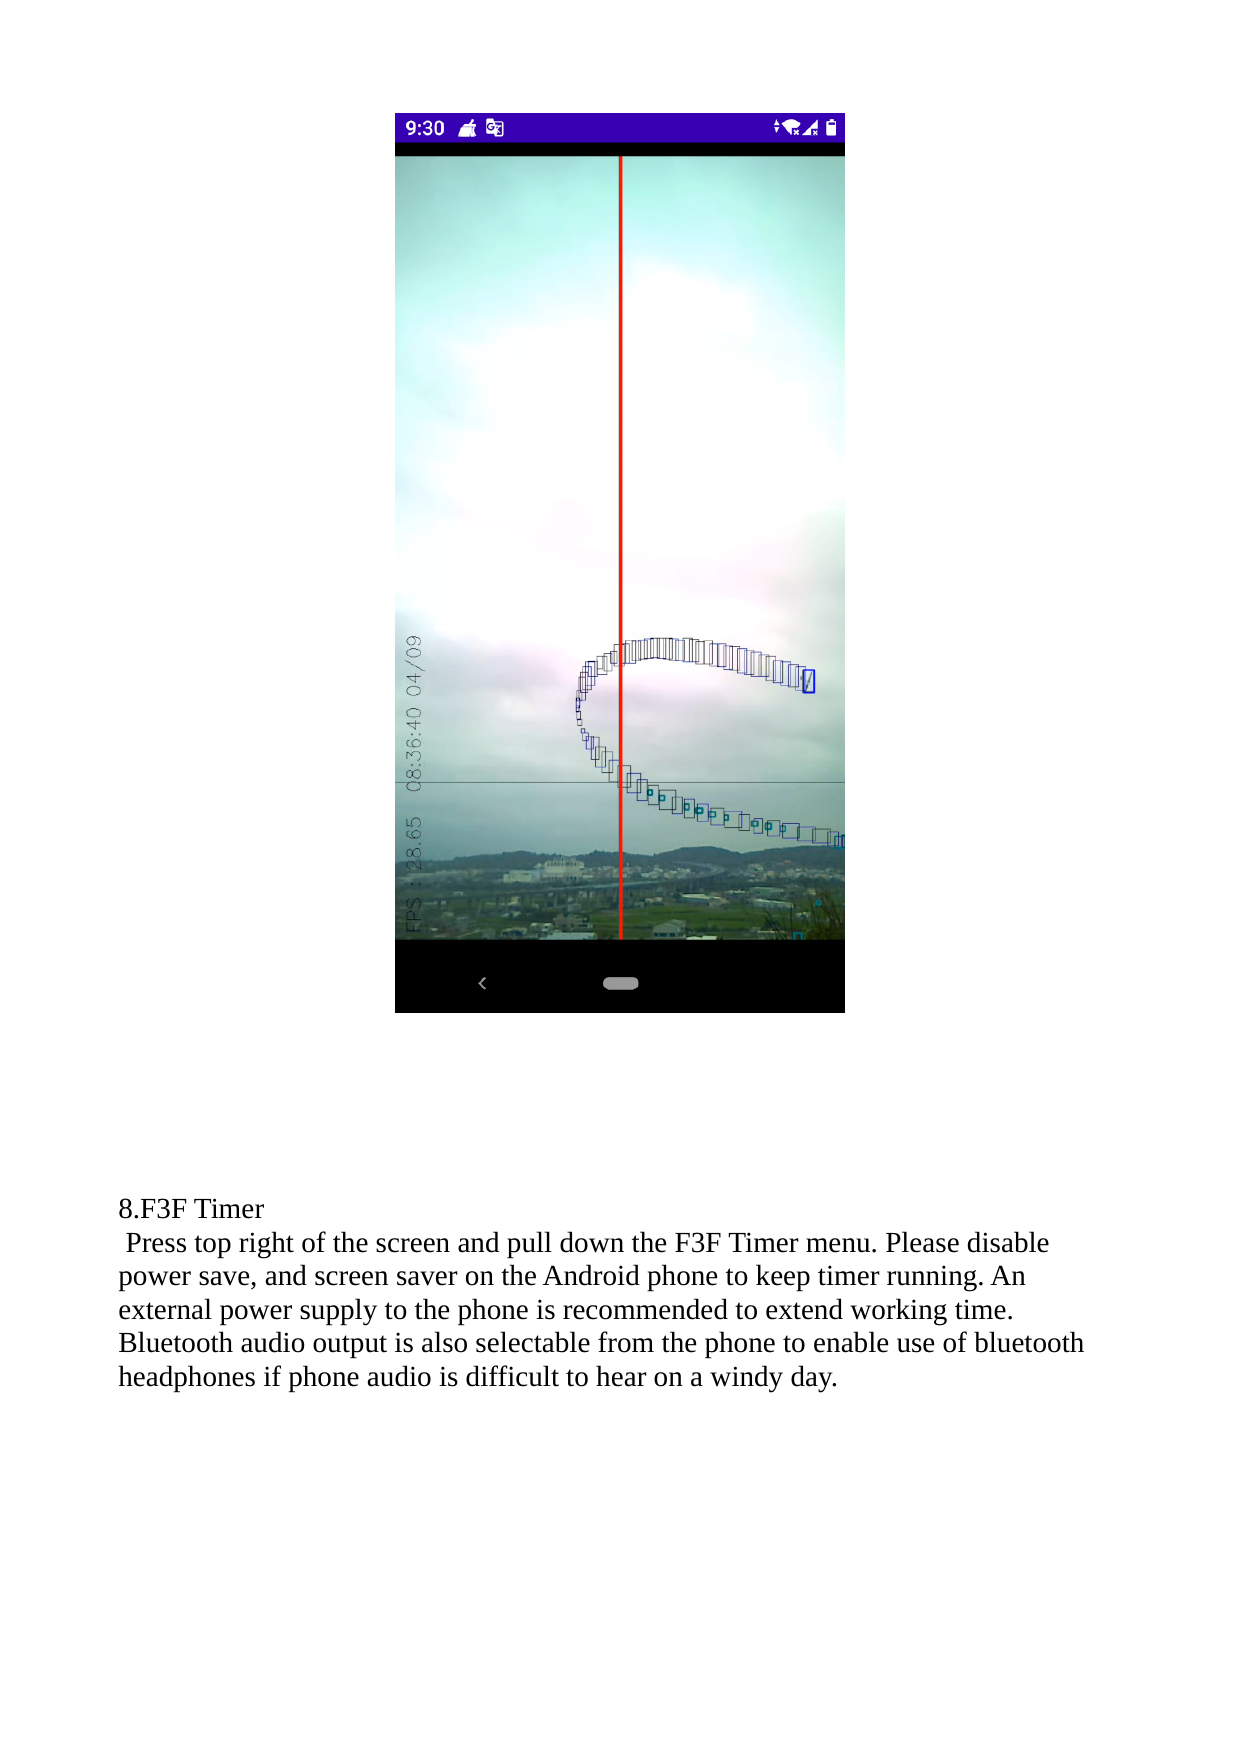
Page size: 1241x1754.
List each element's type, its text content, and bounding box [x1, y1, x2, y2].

text Press top right of the screen and pull down the F3F Timer menu. Please disable power save, and screen saver on the Android phone to keep timer running. An external power supply to the phone is recommended to extend working time. Bluetooth audio output is also selectable from the phone to enable use of bluetooth headphones if phone audio is difficult to hear on a windy day. [118, 1225, 1122, 1426]
text 8.F3F Timer [118, 1191, 1122, 1225]
picture [395, 113, 845, 1013]
